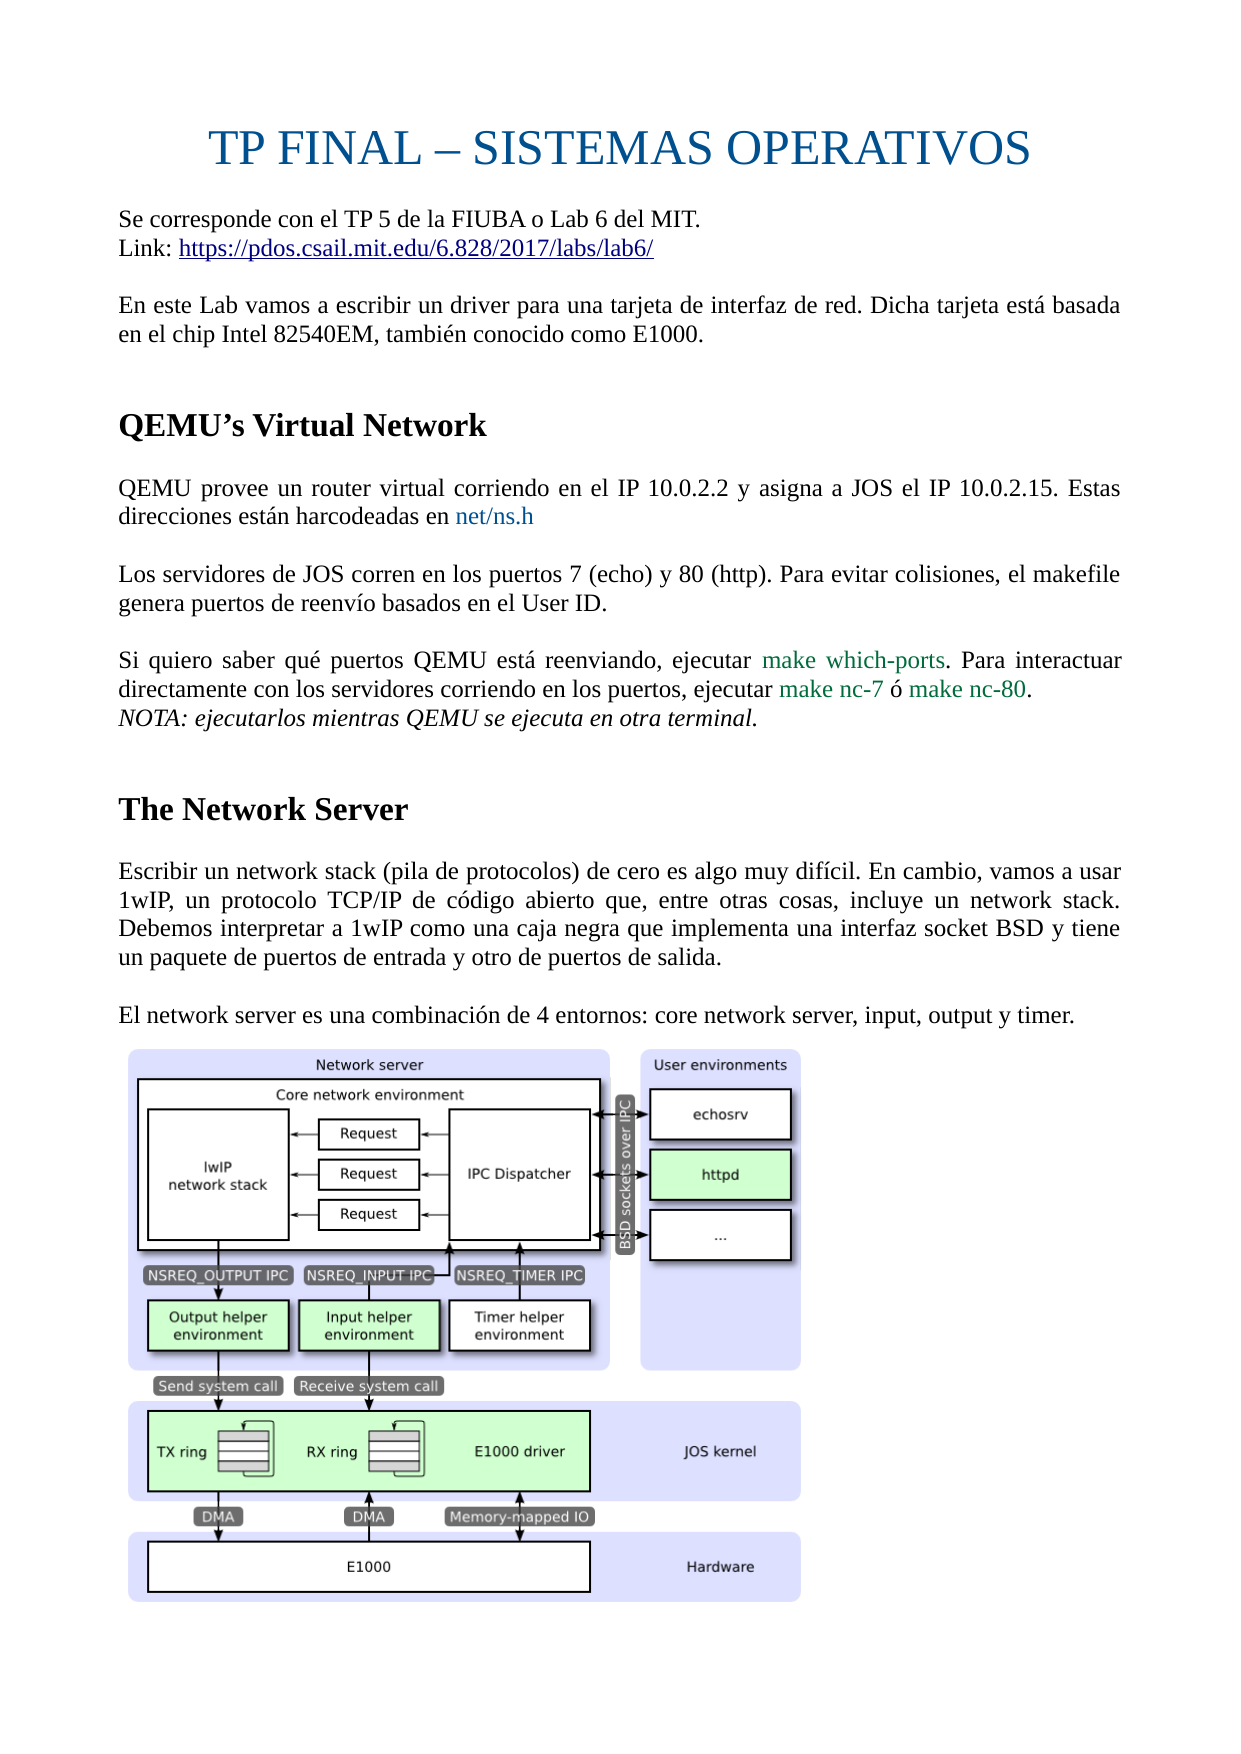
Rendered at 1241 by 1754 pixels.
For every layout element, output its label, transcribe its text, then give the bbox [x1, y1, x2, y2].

text QEMU’s Virtual Network [118, 406, 1122, 444]
text En este Lab vamos a escribir un driver para una tarjeta de interfaz de red. Dicha tarjeta está basada en el chip Intel 82540EM, también conocido como E1000. [118, 291, 1122, 348]
text Si quiero saber qué puertos QEMU está reenviando, ejecutar make which-ports. Para interactuar directamente con los servidores corriendo en los puertos, ejecutar make nc-7 ó make nc-80. [118, 645, 1122, 703]
text The Network Server [118, 789, 1122, 827]
text Escribir un network stack (pila de protocolos) de cero es algo muy difícil. En cambio, vamos a usar 1wIP, un protocolo TCP/IP de código abierto que, entre otras cosas, incluye un network stack. Debemos interpretar a 1wIP como una caja negra que implementa una interfaz socket BSD y tiene un paquete de puertos de entrada y otro de puertos de salida. [118, 856, 1122, 971]
text TP FINAL – SISTEMAS OPERATIVOS [118, 118, 1122, 176]
text QEMU provee un router virtual corriendo en el IP 10.0.2.2 y asigna a JOS el IP 10.0.2.15. Estas direcciones están harcodeadas en net/ns.h [118, 473, 1122, 530]
picture [118, 1039, 811, 1612]
text Los servidores de JOS corren en los puertos 7 (echo) y 80 (http). Para evitar colisiones, el makefile genera puertos de reenvío basados en el User ID. [118, 559, 1122, 616]
text El network server es una combinación de 4 entornos: core network server, input, output y timer. [118, 1000, 1122, 1028]
text Link: https://pdos.csail.mit.edu/6.828/2017/labs/lab6/ [118, 233, 1122, 262]
text Se corresponde con el TP 5 de la FIUBA o Lab 6 del MIT. [118, 204, 1122, 233]
text NOTA: ejecutarlos mientras QEMU se ejecuta en otra terminal. [118, 703, 1122, 731]
